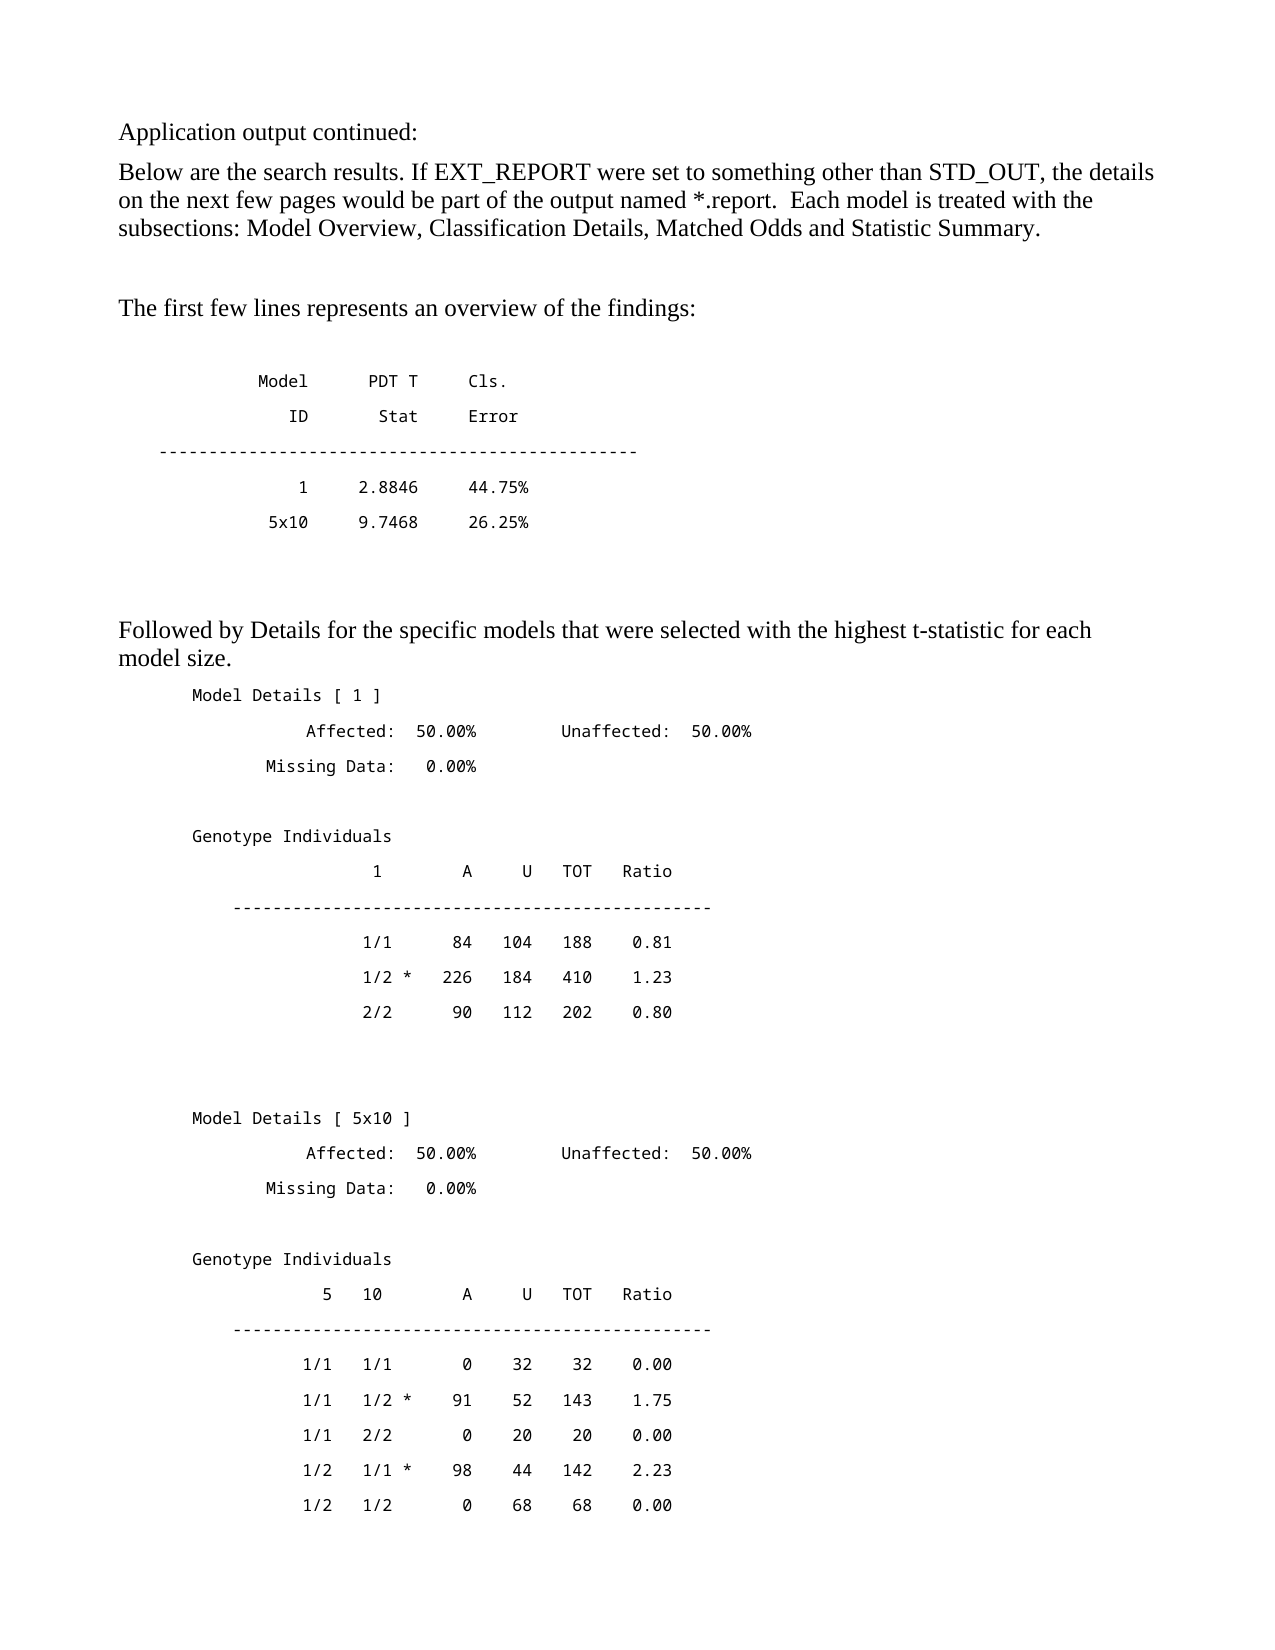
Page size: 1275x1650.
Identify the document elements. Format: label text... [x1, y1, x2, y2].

text ------------------------------------------------ [192, 1318, 1157, 1340]
text Below are the search results. If EXT_REPORT were set to something other than STD_OUT, the details on the next few pages would be part of the output named *.report. Each model is treated with the subsections: Model Overview, Classification Details, Matched Odds and Statistic Summary. [118, 158, 1157, 241]
text Affected: 50.00% Unaffected: 50.00% [192, 719, 1157, 742]
text 2/2 90 112 202 0.80 [192, 1001, 1157, 1023]
text Genotype Individuals [192, 825, 1157, 847]
text 1 A U TOT Ratio [192, 860, 1157, 883]
text Affected: 50.00% Unaffected: 50.00% [192, 1142, 1157, 1164]
text Missing Data: 0.00% [192, 754, 1157, 777]
text 5x10 9.7468 26.25% [118, 510, 1157, 533]
text 1/1 84 104 188 0.81 [192, 930, 1157, 953]
text 5 10 A U TOT Ratio [192, 1282, 1157, 1305]
text Model Details [ 1 ] [192, 684, 1157, 707]
text 1/1 2/2 0 20 20 0.00 [192, 1423, 1157, 1446]
text 1/2 1/2 0 68 68 0.00 [192, 1494, 1157, 1516]
text Missing Data: 0.00% [192, 1177, 1157, 1199]
text ID Stat Error [118, 405, 1157, 427]
text 1 2.8846 44.75% [118, 475, 1157, 498]
text 1/1 1/2 * 91 52 143 1.75 [192, 1388, 1157, 1411]
text Genotype Individuals [192, 1247, 1157, 1270]
text Followed by Details for the specific models that were selected with the highest t-statistic for each model size. [118, 616, 1157, 671]
text 1/1 1/1 0 32 32 0.00 [192, 1353, 1157, 1376]
text ------------------------------------------------ [118, 440, 1157, 463]
text Model Details [ 5x10 ] [192, 1106, 1157, 1129]
text ------------------------------------------------ [192, 895, 1157, 918]
text 1/2 1/1 * 98 44 142 2.23 [192, 1458, 1157, 1481]
text The first few lines represents an overview of the findings: [118, 294, 1157, 322]
text Application output continued: [118, 118, 1157, 146]
text 1/2 * 226 184 410 1.23 [192, 966, 1157, 988]
text Model PDT T Cls. [118, 369, 1157, 392]
